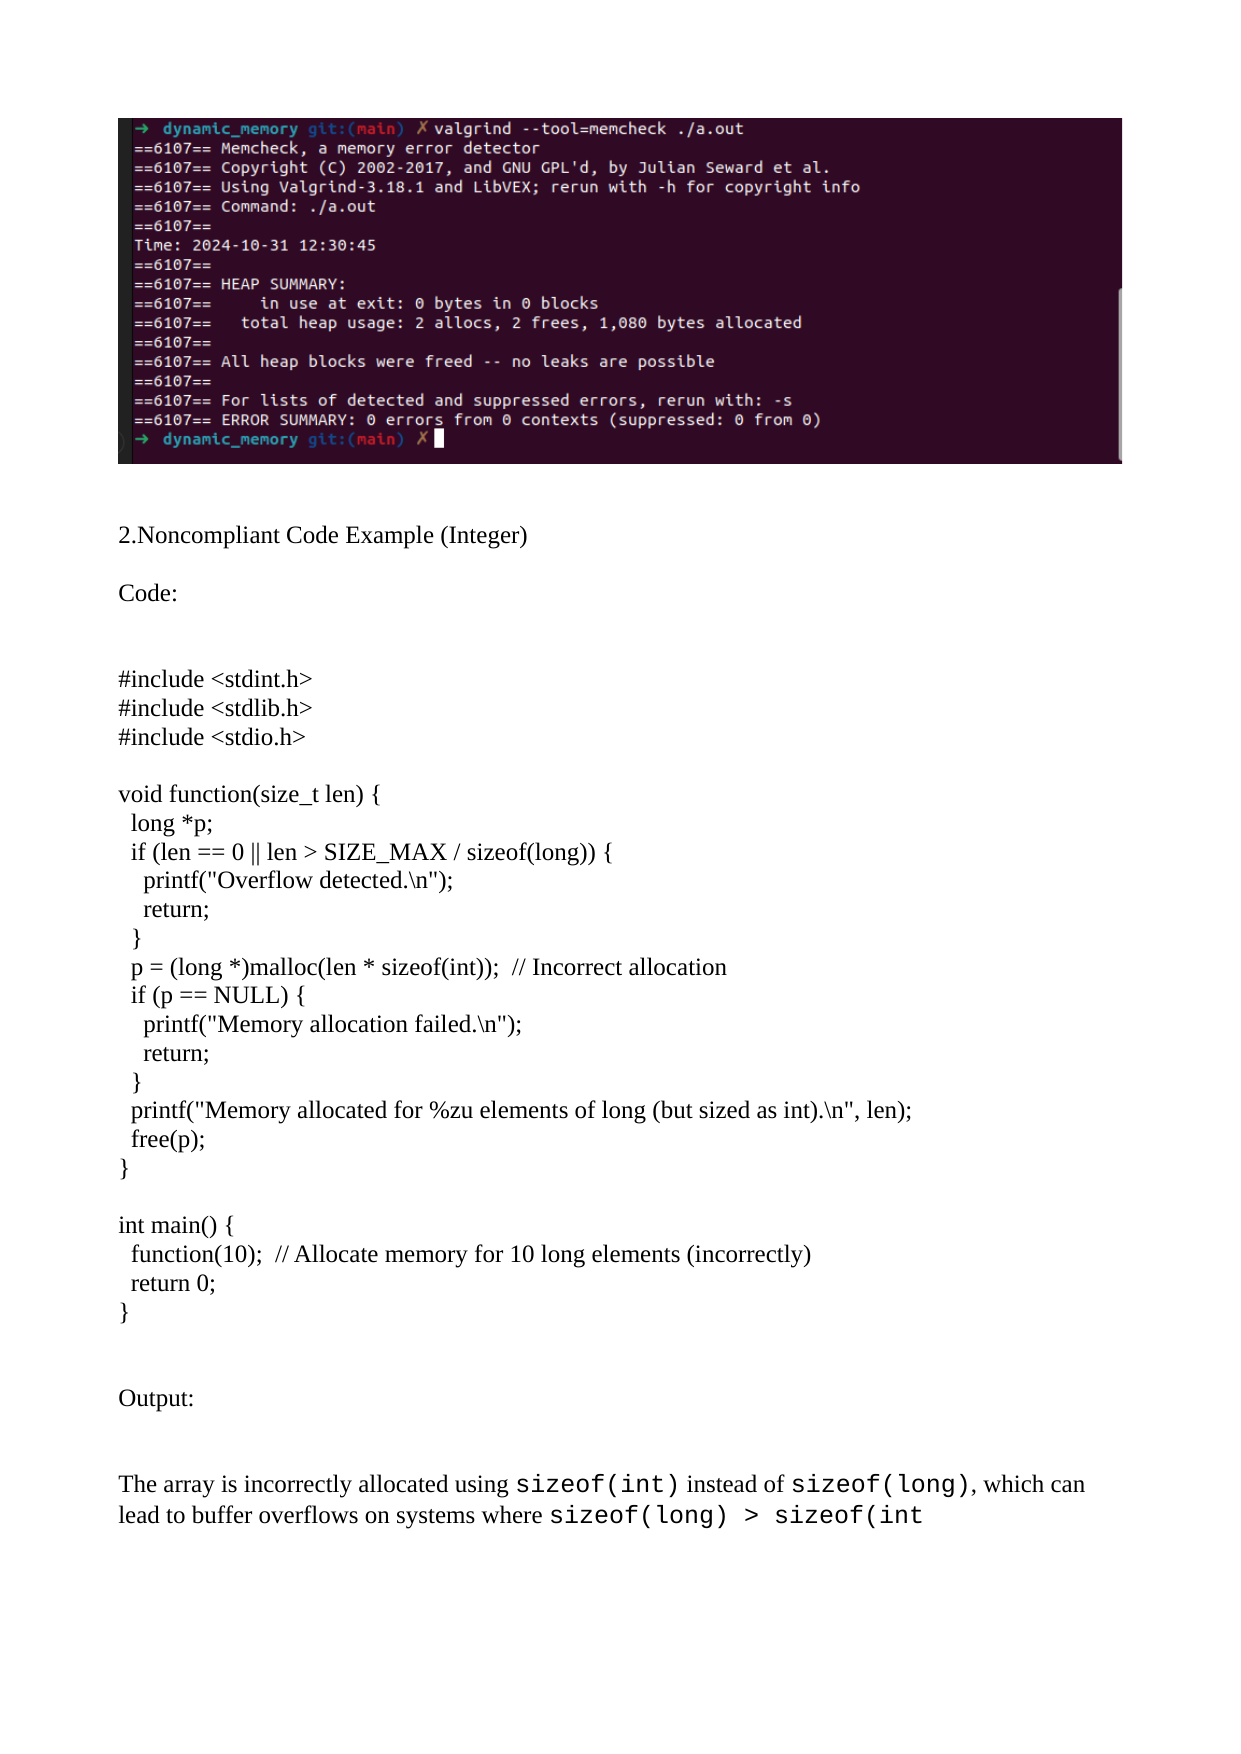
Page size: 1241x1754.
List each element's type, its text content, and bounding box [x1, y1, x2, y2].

text function(10); // Allocate memory for 10 long elements (incorrectly) [118, 1239, 1122, 1268]
text p = (long *)malloc(len * sizeof(int)); // Incorrect allocation [118, 952, 1122, 981]
text } [118, 1153, 1122, 1182]
text return; [118, 894, 1122, 923]
text printf("Overflow detected.\n"); [118, 866, 1122, 894]
text #include <stdint.h> [118, 664, 1122, 693]
text Output: [118, 1383, 1122, 1412]
text #include <stdio.h> [118, 722, 1122, 751]
text printf("Memory allocation failed.\n"); [118, 1009, 1122, 1038]
text Code: [118, 578, 1122, 607]
text return 0; [118, 1268, 1122, 1297]
text } [118, 1067, 1122, 1096]
text long *p; [118, 808, 1122, 837]
text if (p == NULL) { [118, 981, 1122, 1009]
text #include <stdlib.h> [118, 693, 1122, 722]
text return; [118, 1038, 1122, 1067]
text if (len == 0 || len > SIZE_MAX / sizeof(long)) { [118, 837, 1122, 866]
text } [118, 1297, 1122, 1326]
text free(p); [118, 1124, 1122, 1153]
text printf("Memory allocated for %zu elements of long (but sized as int).\n", len); [118, 1096, 1122, 1124]
text } [118, 923, 1122, 952]
text 2.Noncompliant Code Example (Integer) [118, 521, 1122, 549]
picture [118, 118, 1123, 464]
text int main() { [118, 1211, 1122, 1239]
text void function(size_t len) { [118, 779, 1122, 808]
text The array is incorrectly allocated using sizeof(int) instead of sizeof(long), which can lead to buffer overflows on systems where sizeof(long) > sizeof(int [118, 1469, 1122, 1531]
